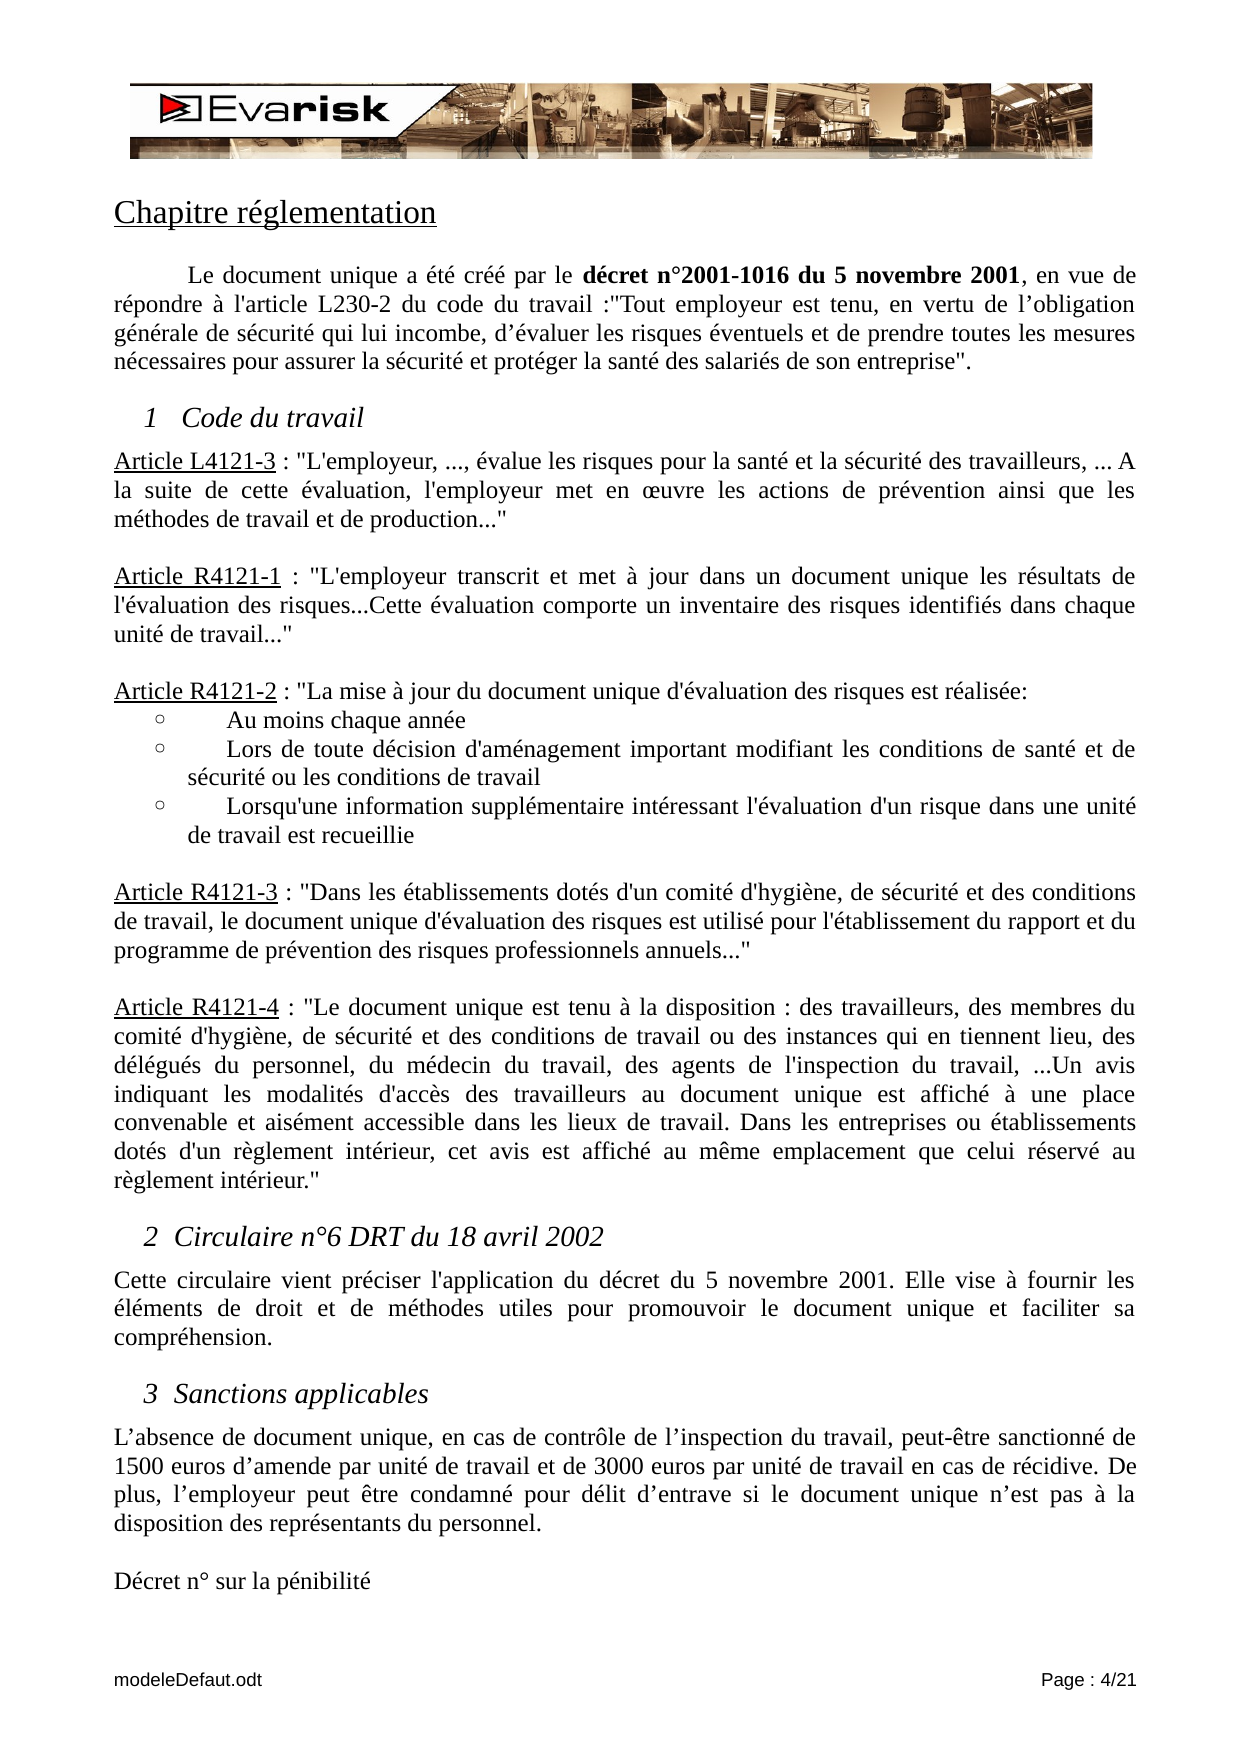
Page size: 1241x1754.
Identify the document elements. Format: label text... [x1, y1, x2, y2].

list Article L4121-3 : "L'employeur, ..., évalue les risques pour la santé et la sécurité des travailleurs, ... A la suite de cette évaluation, l'employeur met en œuvre les actions de prévention ainsi que les méthodes de travail et de production..." [76, 446, 1137, 532]
subtitle Circulaire n°6 DRT du 18 avril 2002 [143, 1219, 1137, 1252]
list Article R4121-4 : "Le document unique est tenu à la disposition : des travailleurs, des membres du comité d'hygiène, de sécurité et des conditions de travail ou des instances qui en tiennent lieu, des délégués du personnel, du médecin du travail, des agents de l'inspection du travail, ...Un avis indiquant les modalités d'accès des travailleurs au document unique est affiché à une place convenable et aisément accessible dans les lieux de travail. Dans les entreprises ou établissements dotés d'un règlement intérieur, cet avis est affiché au même emplacement que celui réservé au règlement intérieur." [76, 992, 1137, 1194]
list Lors de toute décision d'aménagement important modifiant les conditions de santé et de sécurité ou les conditions de travail [150, 734, 1137, 791]
subtitle Code du travail [143, 400, 1137, 434]
list Lorsqu'une information supplémentaire intéressant l'évaluation d'un risque dans une unité de travail est recueillie [150, 791, 1137, 849]
text Cette circulaire vient préciser l'application du décret du 5 novembre 2001. Elle vise à fournir les éléments de droit et de méthodes utiles pour promouvoir le document unique et faciliter sa compréhension. [114, 1265, 1137, 1351]
list Article R4121-1 : "L'employeur transcrit et met à jour dans un document unique les résultats de l'évaluation des risques...Cette évaluation comporte un inventaire des risques identifiés dans chaque unité de travail..." [76, 561, 1137, 647]
list Au moins chaque année [150, 705, 1137, 734]
text Décret n° sur la pénibilité [114, 1566, 1137, 1594]
list Article R4121-3 : "Dans les établissements dotés d'un comité d'hygiène, de sécurité et des conditions de travail, le document unique d'évaluation des risques est utilisé pour l'établissement du rapport et du programme de prévention des risques professionnels annuels..." [76, 877, 1137, 964]
list L’absence de document unique, en cas de contrôle de l’inspection du travail, peut-être sanctionné de 1500 euros d’amende par unité de travail et de 3000 euros par unité de travail en cas de récidive. De plus, l’employeur peut être condamné pour délit d’entrave si le document unique n’est pas à la disposition des représentants du personnel. [76, 1422, 1137, 1537]
subtitle Sanctions applicables [143, 1376, 1137, 1409]
list Article R4121-2 : "La mise à jour du document unique d'évaluation des risques est réalisée: [76, 676, 1137, 705]
subtitle Chapitre réglementation [114, 192, 1137, 231]
text Le document unique a été créé par le décret n°2001-1016 du 5 novembre 2001, en vue de répondre à l'article L230-2 du code du travail :"Tout employeur est tenu, en vertu de l’obligation générale de sécurité qui lui incombe, d’évaluer les risques éventuels et de prendre toutes les mesures nécessaires pour assurer la sécurité et protéger la santé des salariés de son entreprise". [114, 260, 1137, 375]
